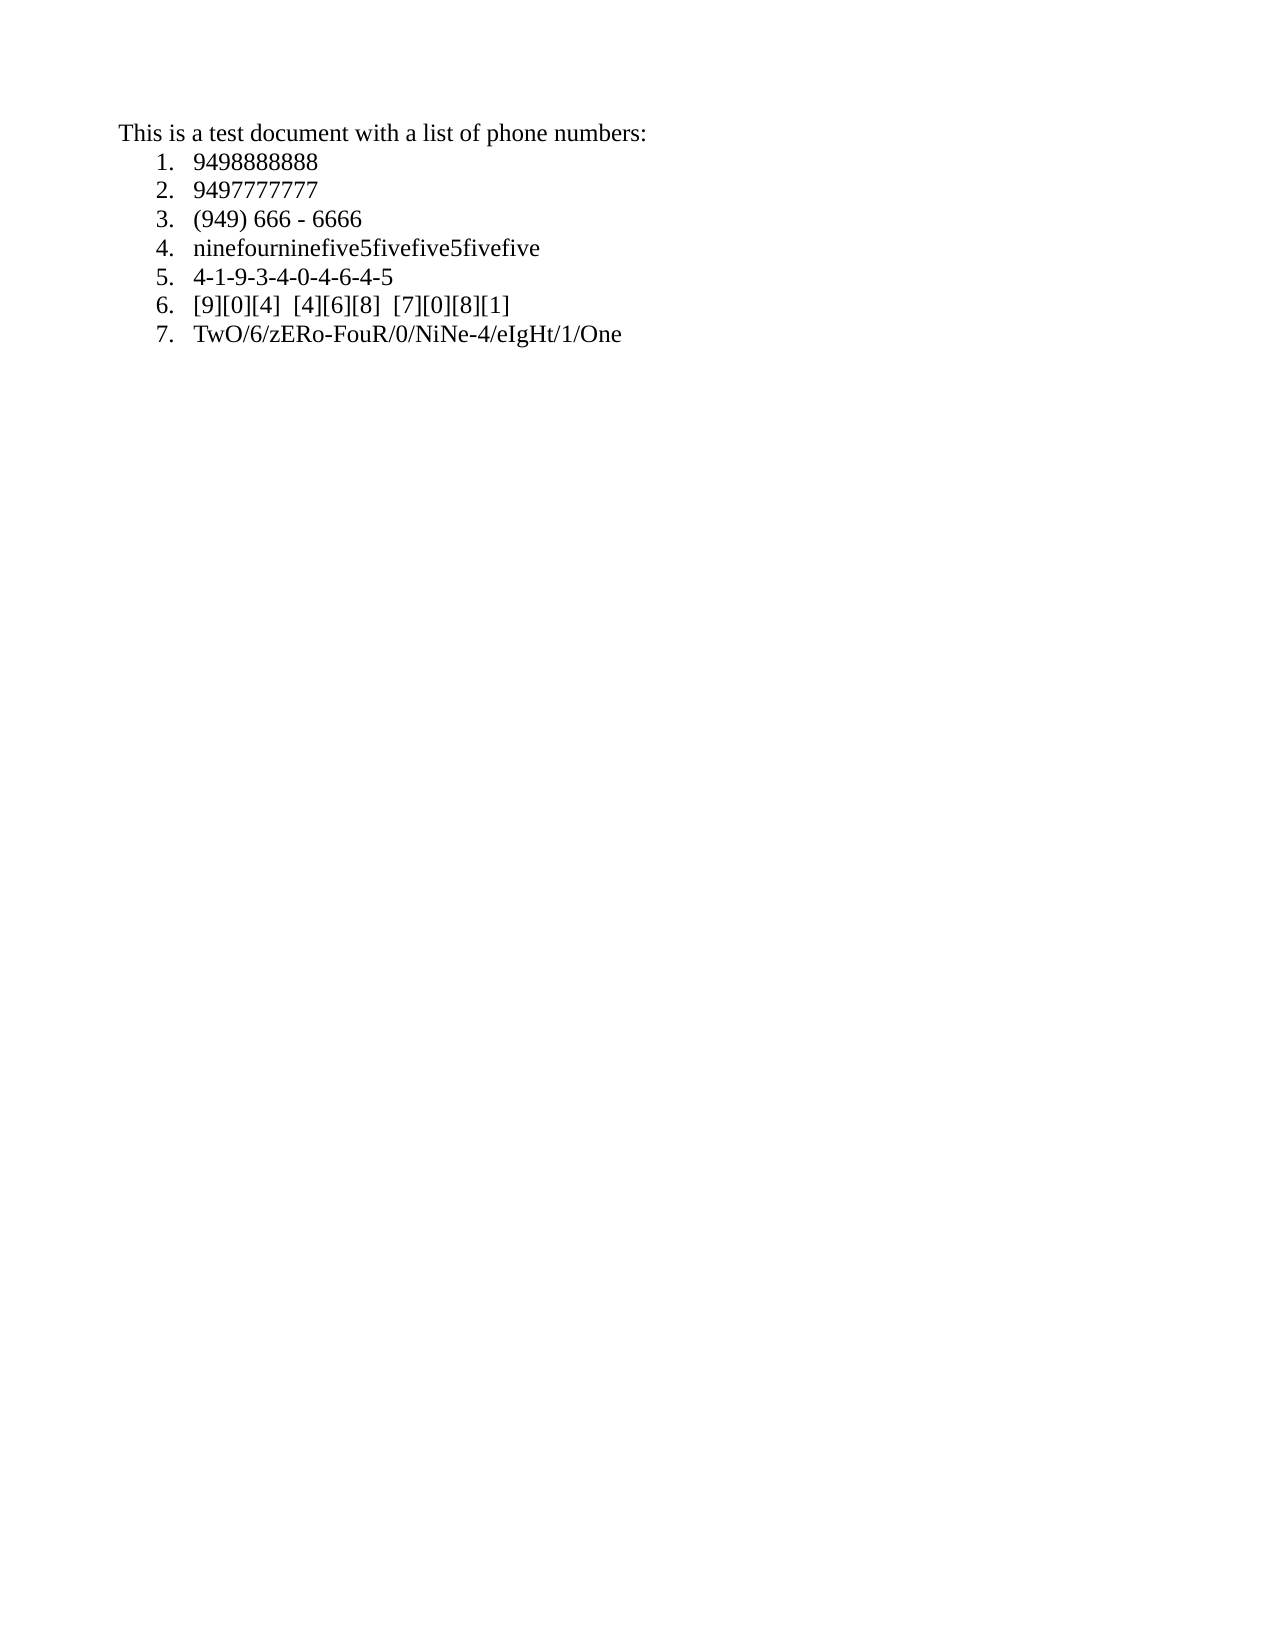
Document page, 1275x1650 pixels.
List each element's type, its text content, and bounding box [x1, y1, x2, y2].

list TwO/6/zERo-FouR/0/NiNe-4/eIgHt/1/One [156, 319, 1157, 348]
text This is a test document with a list of phone numbers: [118, 118, 1157, 147]
list [9][0][4] [4][6][8] [7][0][8][1] [156, 291, 1157, 319]
list ninefourninefive5fivefive5fivefive [156, 233, 1157, 262]
list (949) 666 - 6666 [156, 204, 1157, 233]
list 9497777777 [156, 176, 1157, 204]
list 9498888888 [156, 147, 1157, 176]
list 4-1-9-3-4-0-4-6-4-5 [156, 262, 1157, 291]
